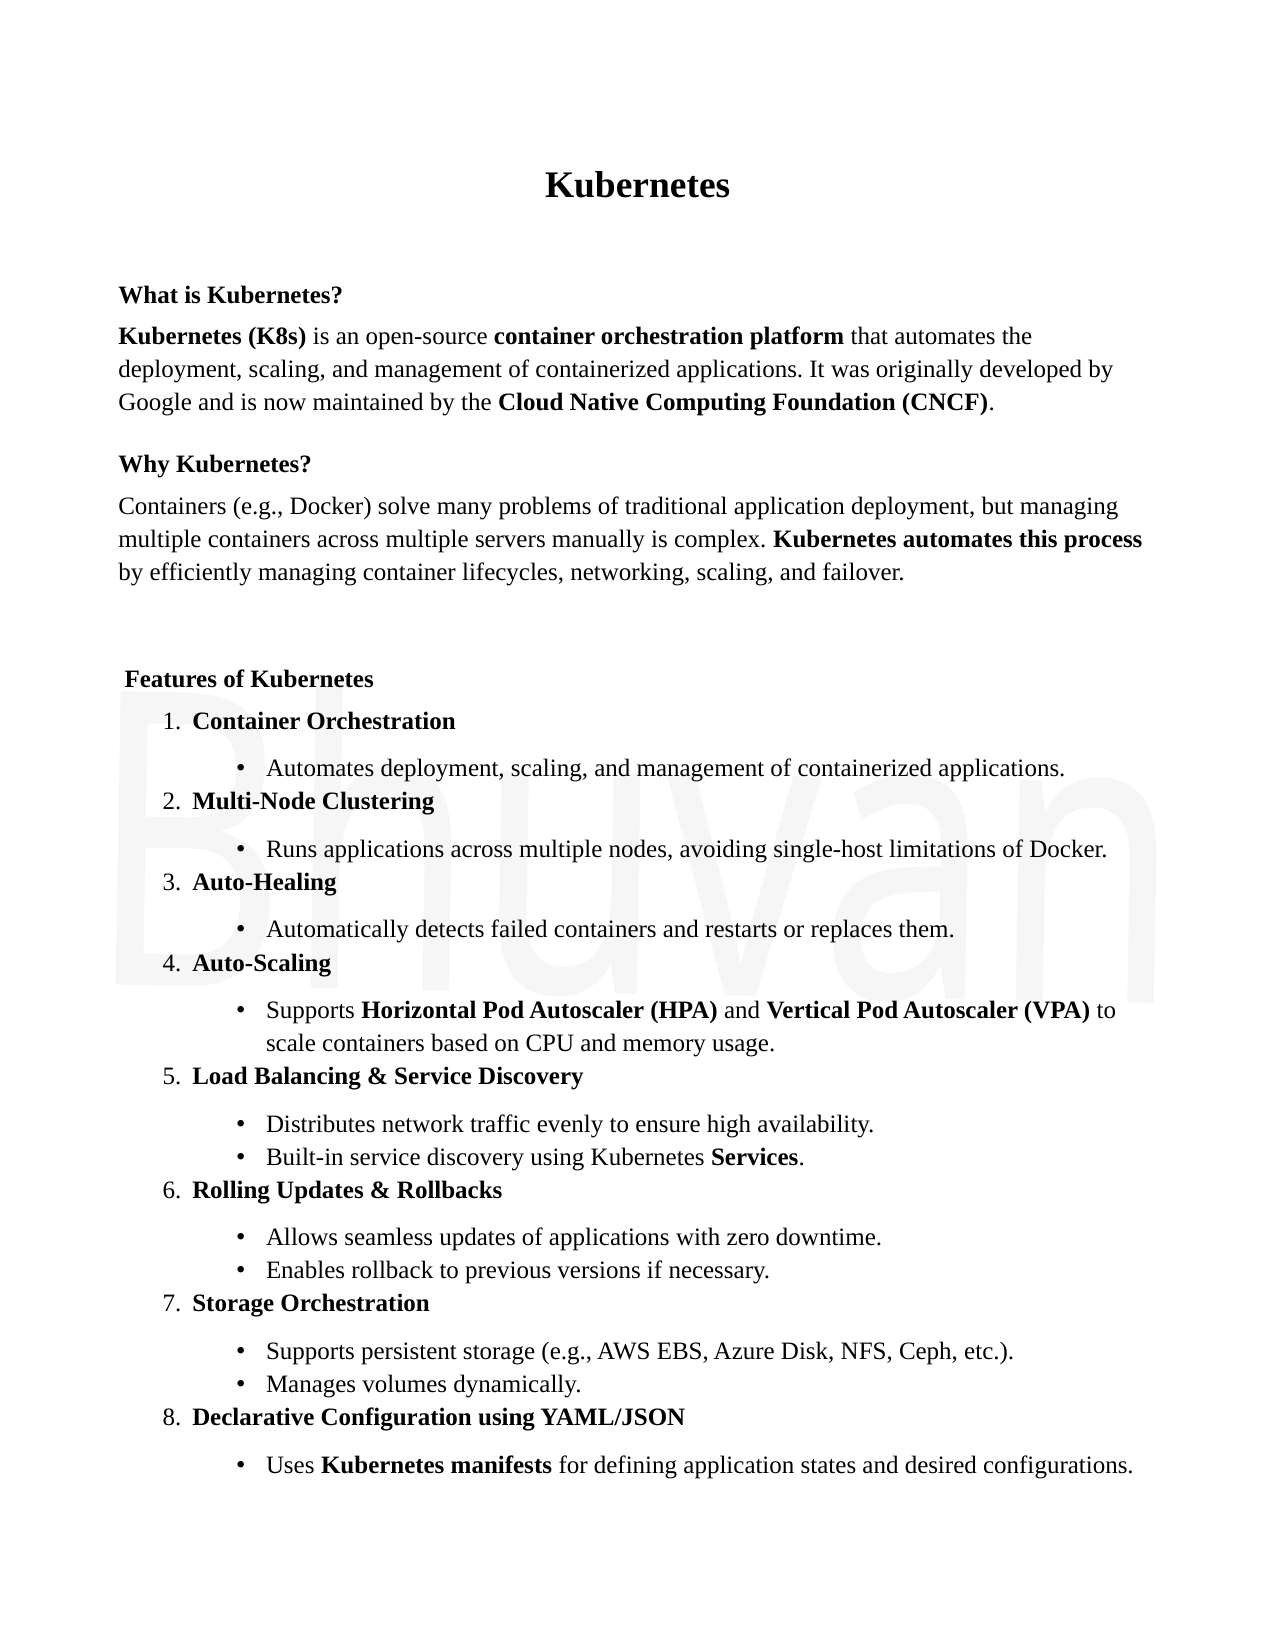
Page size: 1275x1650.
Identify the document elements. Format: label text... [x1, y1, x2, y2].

list Supports persistent storage (e.g., AWS EBS, Azure Disk, NFS, Ceph, etc.). [236, 1336, 1157, 1365]
list Rolling Updates & Rollbacks [162, 1175, 1157, 1204]
list Supports Horizontal Pod Autoscaler (HPA) and Vertical Pod Autoscaler (VPA) to scale containers based on CPU and memory usage. [236, 995, 1157, 1057]
list Auto-Healing [265, 867, 312, 896]
list Auto-Healing [1045, 867, 1129, 896]
list Auto-Healing [719, 867, 766, 896]
text Containers (e.g., Docker) solve many problems of traditional application deployment, but managing multiple containers across multiple servers manually is complex. Kubernetes automates this process by efficiently managing container lifecycles, networking, scaling, and failover. [118, 491, 1157, 586]
list Auto-Healing [967, 867, 1018, 896]
list Multi-Node Clustering [811, 786, 862, 815]
list Multi-Node Clustering [352, 796, 418, 815]
list Distributes network traffic evenly to ensure high availability. [236, 1109, 1157, 1138]
list Auto-Scaling [762, 948, 840, 976]
list Container Orchestration [162, 724, 221, 734]
list Storage Orchestration [162, 1288, 1157, 1317]
list Multi-Node Clustering [250, 786, 314, 815]
list Uses Kubernetes manifests for defining application states and desired configurations. [236, 1450, 1157, 1478]
list Multi-Node Clustering [439, 786, 501, 815]
text Kubernetes (K8s) is an open-source container orchestration platform that automates the deployment, scaling, and management of containerized applications. It was originally developed by Google and is now maintained by the Cloud Native Computing Foundation (CNCF). [118, 321, 1157, 416]
list Runs applications across multiple nodes, avoiding single-host limitations of Docker. [528, 834, 612, 863]
list Auto-Scaling [162, 948, 217, 954]
list Automatically detects failed containers and restarts or replaces them. [638, 914, 710, 943]
list Built-in service discovery using Kubernetes Services. [236, 1142, 1157, 1171]
list Automatically detects failed containers and restarts or replaces them. [772, 914, 835, 943]
list Load Balancing & Service Discovery [162, 1061, 1157, 1090]
list Declarative Configuration using YAML/JSON [162, 1402, 1157, 1431]
list Auto-Scaling [236, 948, 311, 976]
list Auto-Scaling [863, 948, 931, 973]
list Auto-Healing [340, 867, 424, 896]
list Automatically detects failed containers and restarts or replaces them. [1044, 914, 1128, 943]
list Runs applications across multiple nodes, avoiding single-host limitations of Docker. [236, 834, 313, 863]
list Automatically detects failed containers and restarts or replaces them. [450, 914, 500, 943]
list Multi-Node Clustering [872, 804, 932, 815]
list Automatically detects failed containers and restarts or replaces them. [862, 914, 939, 943]
list Auto-Scaling [637, 948, 719, 976]
list Automatically detects failed containers and restarts or replaces them. [527, 914, 609, 943]
list Runs applications across multiple nodes, avoiding single-host limitations of Docker. [797, 834, 941, 863]
list Runs applications across multiple nodes, avoiding single-host limitations of Docker. [1047, 834, 1129, 863]
list Automatically detects failed containers and restarts or replaces them. [966, 914, 1017, 943]
subtitle Why Kubernetes? [118, 449, 1157, 478]
list Multi-Node Clustering [529, 786, 613, 815]
list Multi-Node Clustering [699, 786, 790, 815]
subtitle What is Kubernetes? [118, 280, 1157, 309]
list Enables rollback to previous versions if necessary. [236, 1256, 1157, 1284]
list Auto-Scaling [450, 948, 512, 976]
list Container Orchestration [241, 706, 315, 734]
list Runs applications across multiple nodes, avoiding single-host limitations of Docker. [711, 834, 776, 863]
subtitle Features of Kubernetes [118, 664, 1157, 693]
list Auto-Healing [162, 867, 240, 896]
list Automates deployment, scaling, and management of containerized applications. [341, 753, 1157, 782]
list Multi-Node Clustering [162, 786, 234, 815]
list Auto-Scaling [338, 948, 423, 976]
list Auto-Healing [527, 867, 612, 896]
list Auto-Healing [451, 867, 499, 896]
list Runs applications across multiple nodes, avoiding single-host limitations of Docker. [341, 834, 424, 863]
list Manages volumes dynamically. [236, 1369, 1157, 1398]
list Auto-Healing [639, 867, 698, 896]
list Auto-Healing [787, 867, 899, 896]
list Automatically detects failed containers and restarts or replaces them. [339, 914, 423, 943]
list Allows seamless updates of applications with zero downtime. [236, 1222, 1157, 1251]
list Multi-Node Clustering [949, 786, 1019, 815]
list Multi-Node Clustering [1132, 786, 1157, 815]
subtitle Kubernetes [118, 162, 1157, 205]
list Multi-Node Clustering [1043, 786, 1065, 810]
list Auto-Scaling [533, 948, 598, 966]
list Container Orchestration [343, 706, 1157, 734]
list Auto-Scaling [1044, 948, 1128, 976]
list Multi-Node Clustering [640, 786, 677, 815]
list Auto-Scaling [966, 948, 1016, 976]
